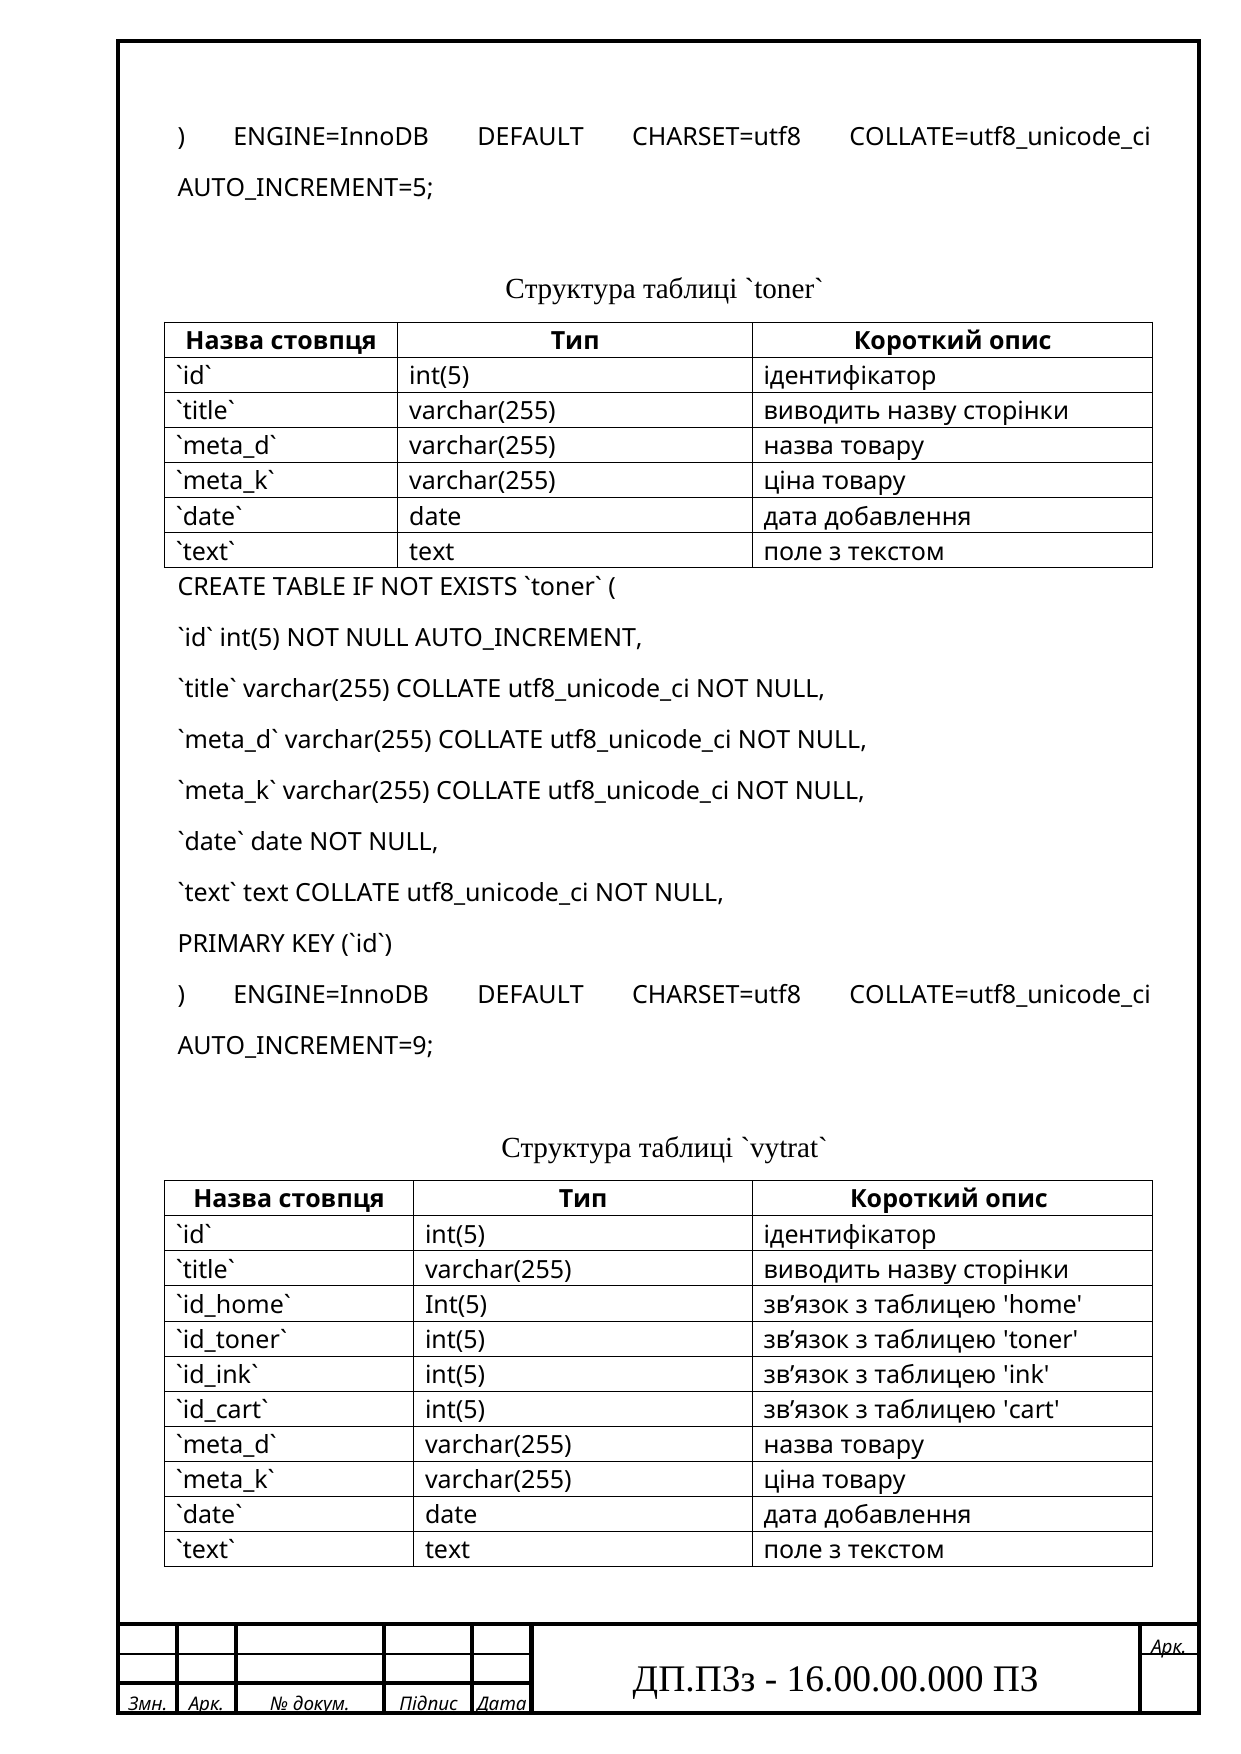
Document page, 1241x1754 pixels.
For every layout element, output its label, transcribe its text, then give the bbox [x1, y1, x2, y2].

text `title` varchar(255) COLLATE utf8_unicode_ci NOT NULL, [177, 670, 1152, 704]
table_cell назва товару [753, 1427, 1152, 1461]
text `date` date NOT NULL, [177, 823, 1152, 858]
table_cell int(5) [414, 1357, 752, 1391]
table_cell `text` [165, 533, 397, 567]
table_cell varchar(255) [398, 463, 752, 497]
table_cell text [398, 533, 752, 567]
table_cell `id_toner` [165, 1322, 413, 1356]
table_cell `meta_k` [165, 1462, 413, 1496]
table_cell виводить назву сторінки [753, 1251, 1152, 1285]
table_cell `id_cart` [165, 1392, 413, 1426]
text PRIMARY KEY (`id`) [177, 926, 1152, 960]
text `meta_k` varchar(255) COLLATE utf8_unicode_ci NOT NULL, [177, 772, 1152, 807]
table_cell Int(5) [414, 1286, 752, 1321]
table_cell зв’язок з таблицею 'ink' [753, 1357, 1152, 1391]
table_cell date [414, 1497, 752, 1531]
table_cell виводить назву сторінки [753, 393, 1152, 427]
table_cell varchar(255) [414, 1427, 752, 1461]
table_cell `id` [165, 358, 397, 392]
table_header Назва стовпця [165, 1181, 413, 1215]
table_cell дата добавлення [753, 1497, 1152, 1531]
table_cell назва товару [753, 428, 1152, 462]
table_cell int(5) [414, 1216, 752, 1250]
text Структура таблиці `vytrat` [177, 1130, 1152, 1163]
table_cell ідентифікатор [753, 358, 1152, 392]
table_header Назва стовпця [165, 323, 397, 357]
table_header Короткий опис [753, 323, 1152, 357]
table_cell зв’язок з таблицею 'cart' [753, 1392, 1152, 1426]
text `text` text COLLATE utf8_unicode_ci NOT NULL, [177, 874, 1152, 909]
table_cell зв’язок з таблицею 'toner' [753, 1322, 1152, 1356]
table_cell `meta_d` [165, 428, 397, 462]
table_cell `title` [165, 393, 397, 427]
table_cell поле з текстом [753, 533, 1152, 567]
table_cell `date` [165, 1497, 413, 1531]
table_header Тип [414, 1181, 752, 1215]
table_cell `title` [165, 1251, 413, 1285]
table_cell `id` [165, 1216, 413, 1250]
table_cell `date` [165, 498, 397, 532]
text ) ENGINE=InnoDB DEFAULT CHARSET=utf8 COLLATE=utf8_unicode_ci AUTO_INCREMENT=9; [177, 977, 1152, 1062]
table_cell `text` [165, 1532, 413, 1566]
table_cell ціна товару [753, 463, 1152, 497]
table_cell `id_home` [165, 1286, 413, 1321]
table_cell varchar(255) [414, 1462, 752, 1496]
text Структура таблиці `toner` [177, 271, 1152, 305]
table_cell зв’язок з таблицею 'home' [753, 1286, 1152, 1321]
table_header Тип [398, 323, 752, 357]
table_cell поле з текстом [753, 1532, 1152, 1566]
table_cell varchar(255) [414, 1251, 752, 1285]
table_cell varchar(255) [398, 393, 752, 427]
table_cell date [398, 498, 752, 532]
table_cell int(5) [398, 358, 752, 392]
table_cell text [414, 1532, 752, 1566]
table_cell `meta_k` [165, 463, 397, 497]
table_cell `meta_d` [165, 1427, 413, 1461]
table_cell `id_ink` [165, 1357, 413, 1391]
text CREATE TABLE IF NOT EXISTS `toner` ( [177, 568, 1152, 602]
text `id` int(5) NOT NULL AUTO_INCREMENT, [177, 619, 1152, 653]
table_header Короткий опис [753, 1181, 1152, 1215]
text ) ENGINE=InnoDB DEFAULT CHARSET=utf8 COLLATE=utf8_unicode_ci AUTO_INCREMENT=5; [177, 118, 1152, 203]
table_cell int(5) [414, 1322, 752, 1356]
table_cell int(5) [414, 1392, 752, 1426]
table_cell ідентифікатор [753, 1216, 1152, 1250]
table_cell ціна товару [753, 1462, 1152, 1496]
text `meta_d` varchar(255) COLLATE utf8_unicode_ci NOT NULL, [177, 721, 1152, 756]
table_cell varchar(255) [398, 428, 752, 462]
table_cell дата добавлення [753, 498, 1152, 532]
